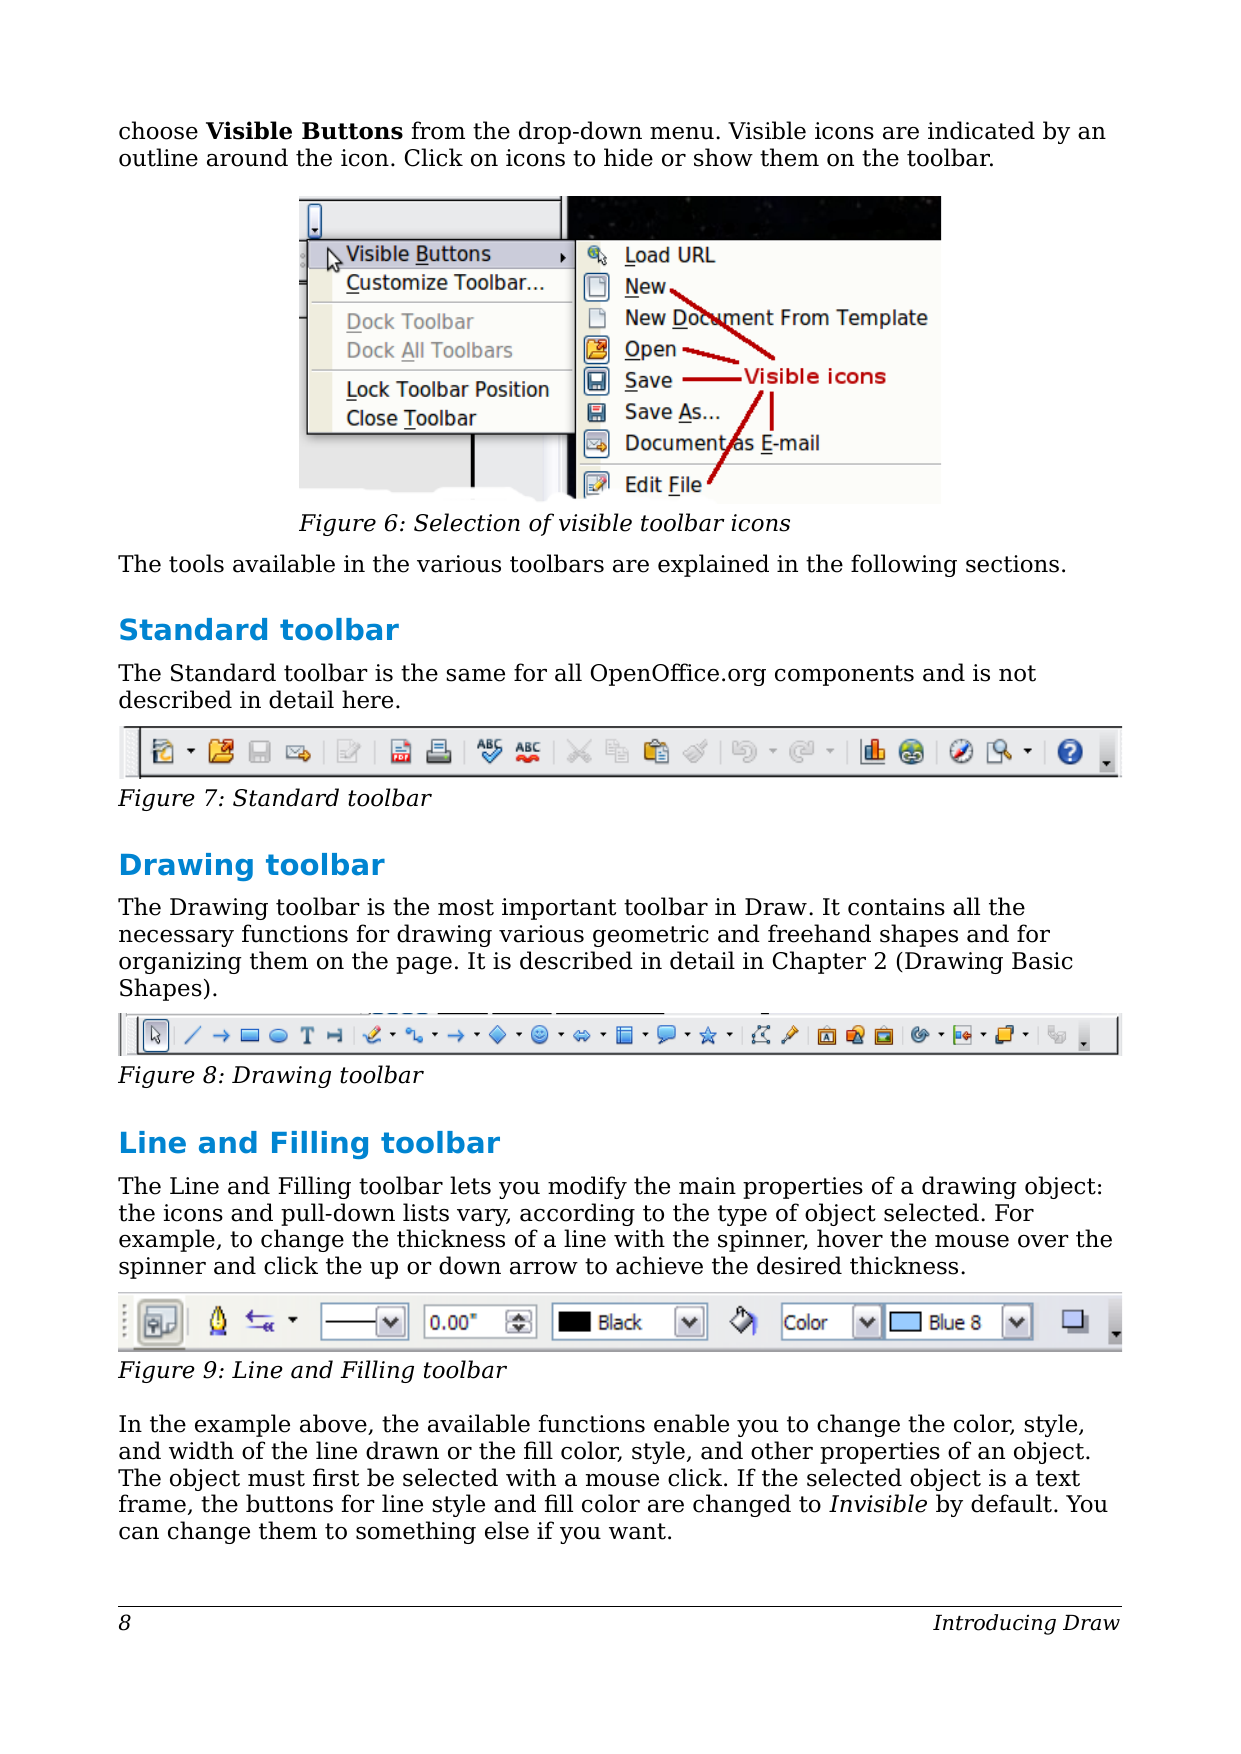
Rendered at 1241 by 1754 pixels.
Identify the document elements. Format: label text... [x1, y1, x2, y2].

picture [299, 196, 942, 504]
text The Line and Filling toolbar lets you modify the main properties of a drawing object: the icons and pull-down lists vary, according to the type of object selected. For example, to change the thickness of a line with the spinner, hover the mouse over the spinner and click the up or down arrow to achieve the desired thickness. [118, 1173, 1122, 1280]
text The tools available in the various toolbars are explained in the following sections. [118, 551, 1122, 578]
text The Standard toolbar is the same for all OpenOffice.org components and is not described in detail here. [118, 660, 1122, 713]
text Figure 9: Line and Filling toolbar [118, 1358, 1122, 1384]
subtitle Standard toolbar [118, 613, 1122, 648]
picture [118, 1013, 1123, 1056]
subtitle Drawing toolbar [118, 848, 1122, 882]
text Figure 7: Standard toolbar [118, 785, 1122, 812]
text In the example above, the available functions enable you to change the color, style, and width of the line drawn or the fill color, style, and other properties of an object. The object must first be selected with a mouse click. If the selected object is a text frame, the buttons for line style and fill color are changed to Invisible by default. You can change them to something else if you want. [118, 1411, 1122, 1545]
subtitle Line and Filling toolbar [118, 1126, 1122, 1161]
text Figure 8: Drawing toolbar [118, 1062, 1122, 1089]
text The Drawing toolbar is the most important toolbar in Draw. It contains all the necessary functions for drawing various geometric and freehand shapes and for organizing them on the page. It is described in detail in Chapter 2 (Drawing Basic Shapes). [118, 894, 1122, 1001]
picture [118, 1292, 1123, 1352]
text Figure 6: Selection of visible toolbar icons [299, 510, 941, 537]
picture [118, 726, 1123, 779]
text choose Visible Buttons from the drop-down menu. Visible icons are indicated by an outline around the icon. Click on icons to hide or show them on the toolbar. [118, 118, 1122, 172]
